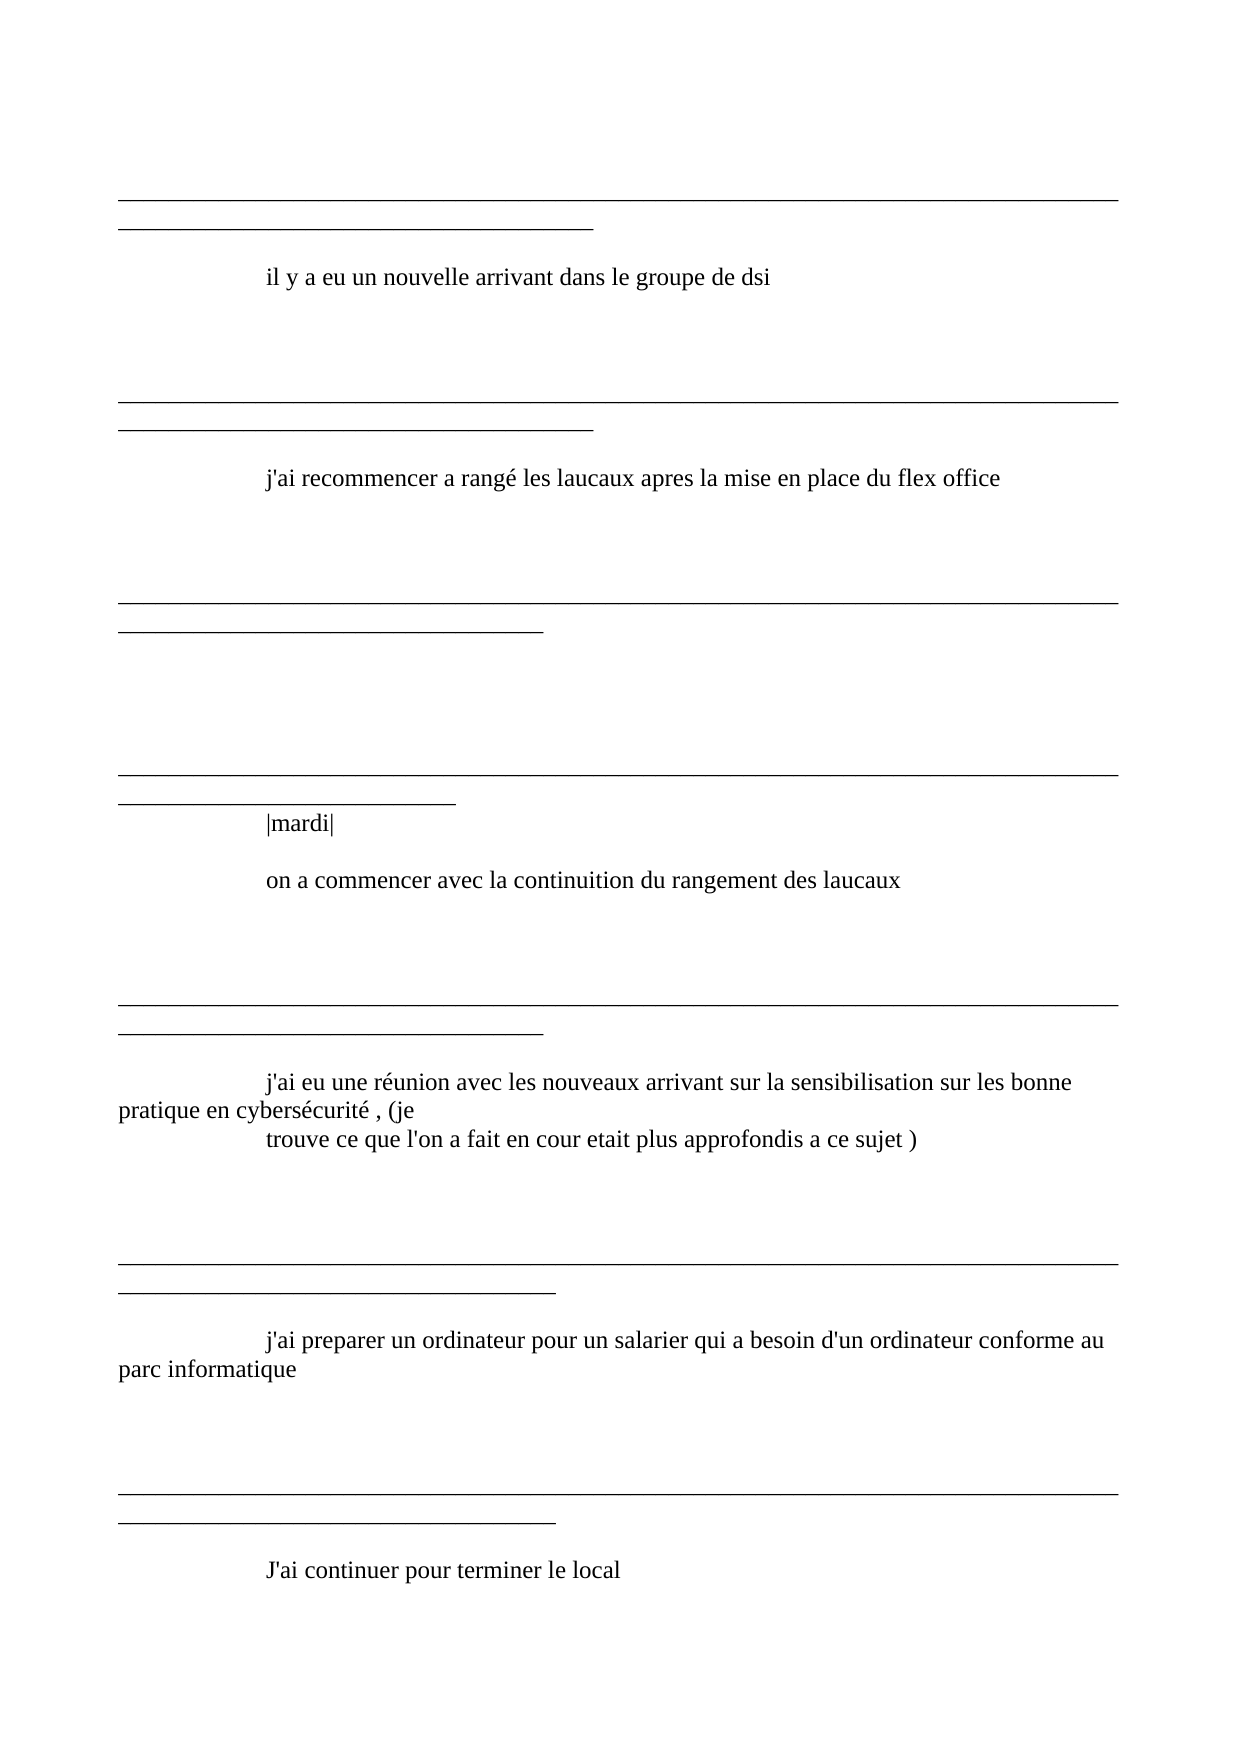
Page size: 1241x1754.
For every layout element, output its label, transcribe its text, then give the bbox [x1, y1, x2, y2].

text ___________________________________________________________________________________________________________________ [118, 1412, 1122, 1527]
text |mardi| [118, 808, 1122, 837]
text j'ai preparer un ordinateur pour un salarier qui a besoin d'un ordinateur conforme au parc informatique [118, 1326, 1122, 1383]
text j'ai recommencer a rangé les laucaux apres la mise en place du flex office [118, 463, 1122, 492]
text ______________________________________________________________________________________________________________________ [118, 319, 1122, 434]
text ___________________________________________________________________________________________________________ [118, 693, 1122, 808]
text trouve ce que l'on a fait en cour etait plus approfondis a ce sujet ) [118, 1124, 1122, 1153]
text ______________________________________________________________________________________________________________________ [118, 118, 1122, 233]
text __________________________________________________________________________________________________________________ [118, 923, 1122, 1038]
text j'ai eu une réunion avec les nouveaux arrivant sur la sensibilisation sur les bonne pratique en cybersécurité , (je [118, 1067, 1122, 1124]
text on a commencer avec la continuition du rangement des laucaux [118, 866, 1122, 894]
text __________________________________________________________________________________________________________________ [118, 521, 1122, 636]
text il y a eu un nouvelle arrivant dans le groupe de dsi [118, 262, 1122, 291]
text J'ai continuer pour terminer le local [118, 1556, 1122, 1584]
text ___________________________________________________________________________________________________________________ [118, 1182, 1122, 1297]
